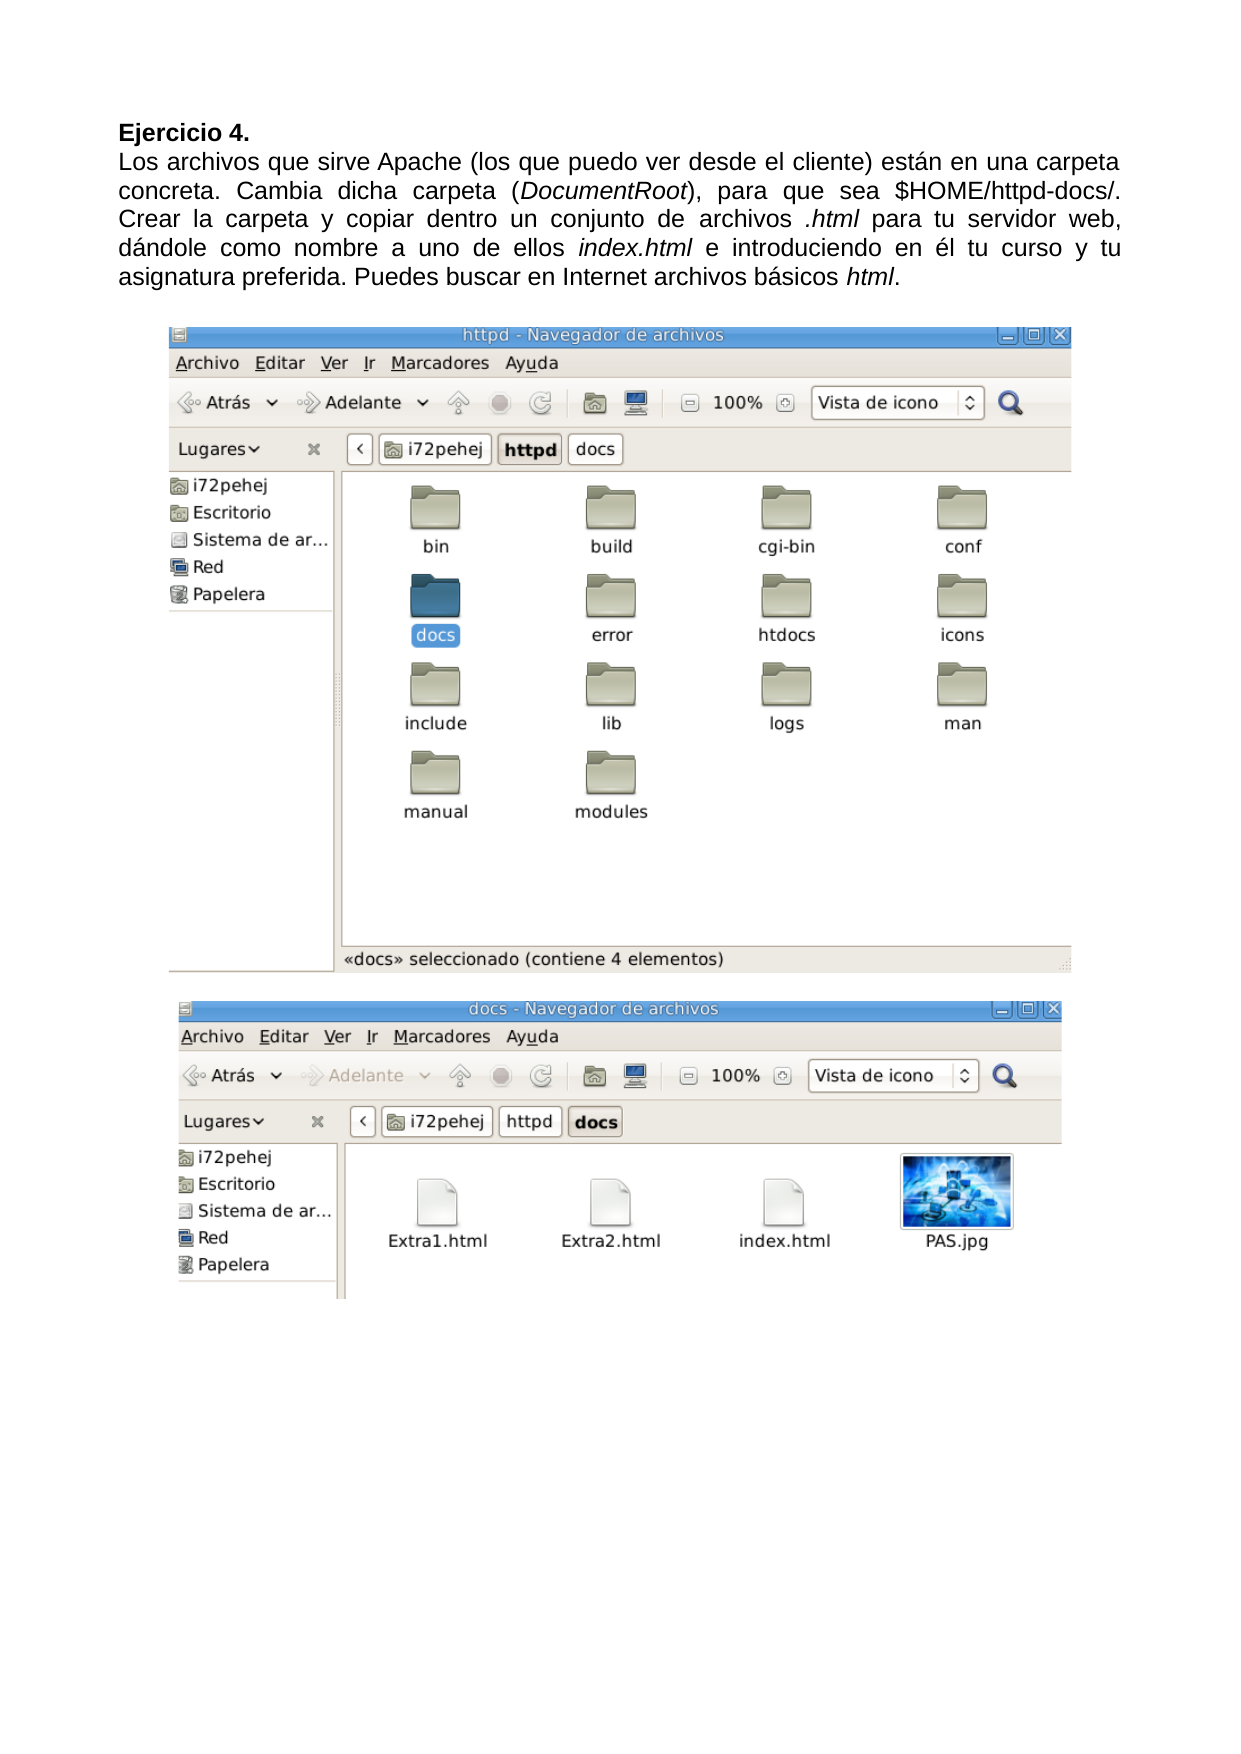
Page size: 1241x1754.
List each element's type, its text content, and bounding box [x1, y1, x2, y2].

text Los archivos que sirve Apache (los que puedo ver desde el cliente) están en una carpeta concreta. Cambia dicha carpeta (DocumentRoot), para que sea $HOME/httpd-docs/. Crear la carpeta y copiar dentro un conjunto de archivos .html para tu servidor web, dándole como nombre a uno de ellos index.html e introduciendo en él tu curso y tu asignatura preferida. Puedes buscar en Internet archivos básicos html. [118, 147, 1122, 291]
picture [168, 327, 1072, 973]
text Ejercicio 4. [118, 118, 1122, 147]
picture [178, 1001, 1062, 1299]
